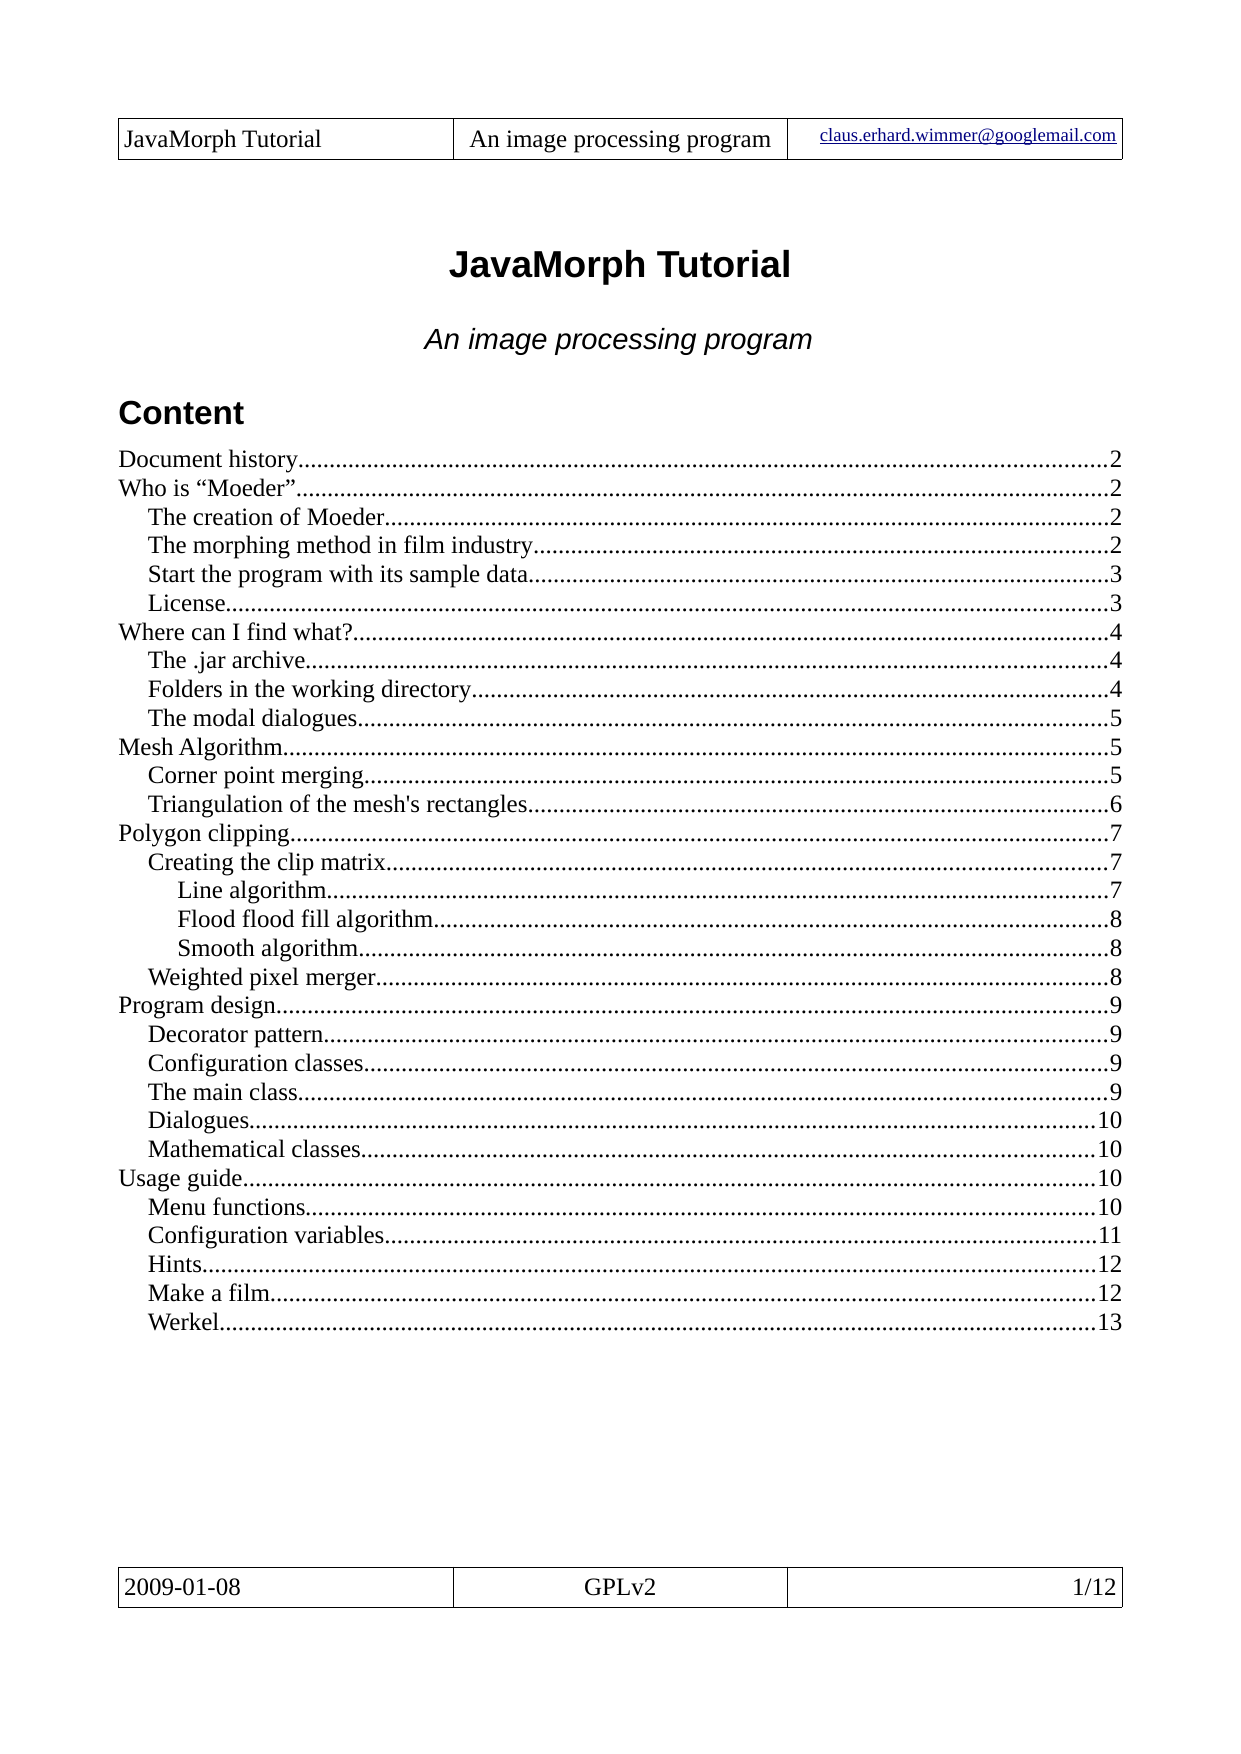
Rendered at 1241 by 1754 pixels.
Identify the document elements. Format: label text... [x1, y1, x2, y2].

text Weighted pixel merger 8 [148, 962, 1122, 991]
text Polygon clipping 7 [118, 818, 1122, 847]
text Line algorithm 7 [177, 876, 1122, 904]
text License 3 [148, 588, 1122, 617]
text Configuration classes 9 [148, 1048, 1122, 1077]
text The main class 9 [148, 1077, 1122, 1106]
text Corner point merging 5 [148, 761, 1122, 789]
text Document history 2 [118, 444, 1122, 473]
text Mathematical classes 10 [148, 1134, 1122, 1163]
text Configuration variables 11 [148, 1221, 1122, 1249]
text The morphing method in film industry 2 [148, 531, 1122, 559]
text The creation of Moeder 2 [148, 502, 1122, 531]
text Folders in the working directory 4 [148, 674, 1122, 703]
text Program design 9 [118, 991, 1122, 1019]
text Smooth algorithm 8 [177, 933, 1122, 962]
subtitle An image processing program [118, 322, 1122, 356]
text Mesh Algorithm 5 [118, 732, 1122, 761]
text The modal dialogues 5 [148, 703, 1122, 732]
text Flood flood fill algorithm 8 [177, 904, 1122, 933]
text Hints 12 [148, 1249, 1122, 1278]
text Werkel 13 [148, 1307, 1122, 1336]
text Decorator pattern 9 [148, 1019, 1122, 1048]
text Usage guide 10 [118, 1163, 1122, 1192]
subtitle Content [118, 393, 1122, 432]
text Triangulation of the mesh's rectangles 6 [148, 789, 1122, 818]
text The .jar archive 4 [148, 646, 1122, 674]
text Dialogues 10 [148, 1106, 1122, 1134]
text Start the program with its sample data 3 [148, 559, 1122, 588]
title JavaMorph Tutorial [118, 242, 1122, 285]
text Creating the clip matrix 7 [148, 847, 1122, 876]
text Where can I find what? 4 [118, 617, 1122, 646]
text Menu functions 10 [148, 1192, 1122, 1221]
text Who is “Moeder” 2 [118, 473, 1122, 502]
text Make a film 12 [148, 1278, 1122, 1307]
